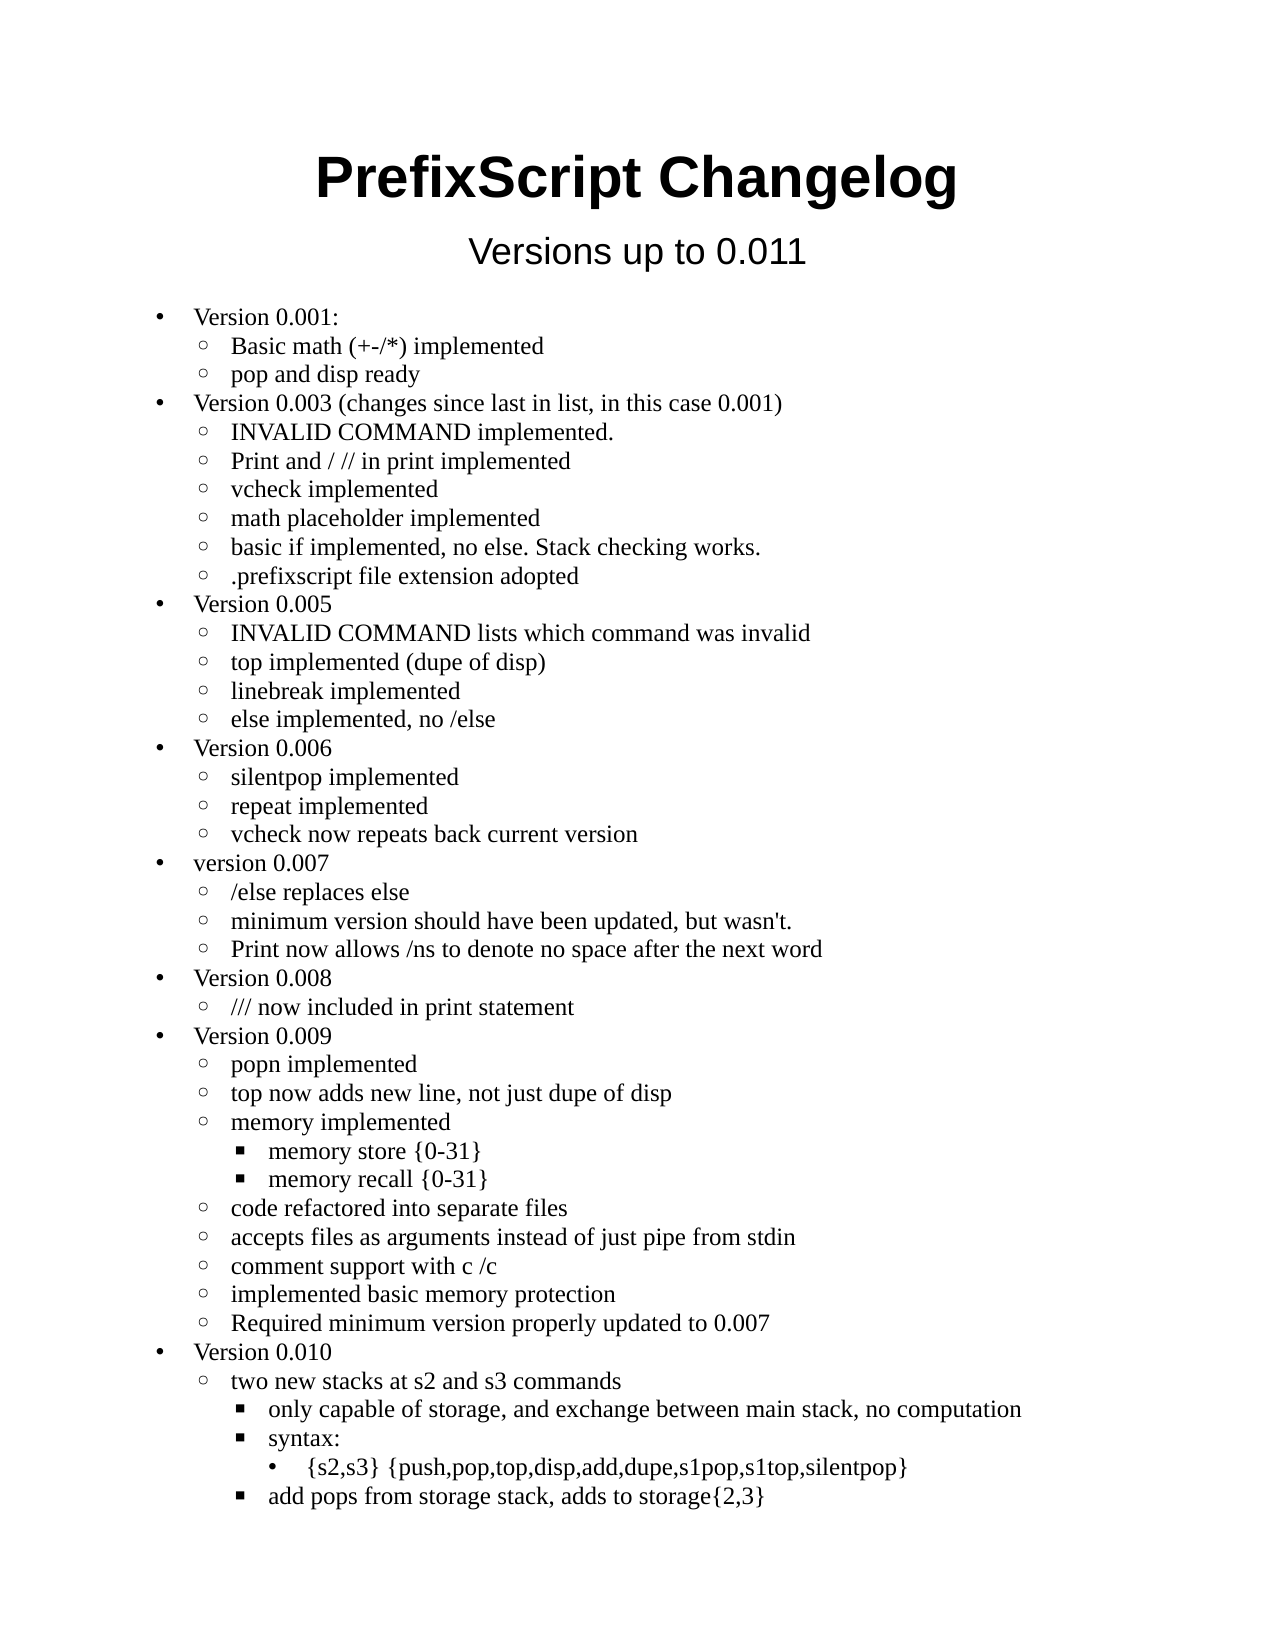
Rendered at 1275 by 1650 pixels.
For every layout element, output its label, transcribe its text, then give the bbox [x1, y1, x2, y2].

list memory recall {0-31} [231, 1164, 1157, 1193]
list syntax: [231, 1423, 1157, 1452]
list Version 0.001: [156, 302, 1157, 331]
list INVALID COMMAND lists which command was invalid [193, 618, 1157, 647]
list else implemented, no /else [193, 704, 1157, 733]
list Print and / // in print implemented [193, 446, 1157, 474]
list two new stacks at s2 and s3 commands [193, 1366, 1157, 1394]
list Basic math (+-/*) implemented [193, 331, 1157, 359]
list Version 0.009 [156, 1021, 1157, 1049]
list .prefixscript file extension adopted [193, 561, 1157, 589]
list memory implemented [193, 1107, 1157, 1136]
list INVALID COMMAND implemented. [193, 417, 1157, 446]
list vcheck implemented [193, 474, 1157, 503]
list implemented basic memory protection [193, 1279, 1157, 1308]
list repeat implemented [193, 791, 1157, 819]
list comment support with c /c [193, 1251, 1157, 1279]
list version 0.007 [156, 848, 1157, 877]
list top now adds new line, not just dupe of disp [193, 1078, 1157, 1107]
list Version 0.005 [156, 589, 1157, 618]
list math placeholder implemented [193, 503, 1157, 532]
list only capable of storage, and exchange between main stack, no computation [231, 1394, 1157, 1423]
list Version 0.010 [156, 1337, 1157, 1366]
list {s2,s3} {push,pop,top,disp,add,dupe,s1pop,s1top,silentpop} [268, 1452, 1157, 1481]
list minimum version should have been updated, but wasn't. [193, 906, 1157, 934]
list linebreak implemented [193, 676, 1157, 704]
list Version 0.008 [156, 963, 1157, 992]
list silentpop implemented [193, 762, 1157, 791]
list basic if implemented, no else. Stack checking works. [193, 532, 1157, 561]
list Version 0.003 (changes since last in list, in this case 0.001) [156, 388, 1157, 417]
list top implemented (dupe of disp) [193, 647, 1157, 676]
list popn implemented [193, 1049, 1157, 1078]
list Required minimum version properly updated to 0.007 [193, 1308, 1157, 1337]
list memory store {0-31} [231, 1136, 1157, 1164]
list accepts files as arguments instead of just pipe from stdin [193, 1222, 1157, 1251]
list vcheck now repeats back current version [193, 819, 1157, 848]
list pop and disp ready [193, 359, 1157, 388]
list code refactored into separate files [193, 1193, 1157, 1222]
list Version 0.006 [156, 733, 1157, 762]
list Print now allows /ns to denote no space after the next word [193, 934, 1157, 963]
list /else replaces else [193, 877, 1157, 906]
list /// now included in print statement [193, 992, 1157, 1021]
list add pops from storage stack, adds to storage{2,3} [231, 1481, 1157, 1509]
